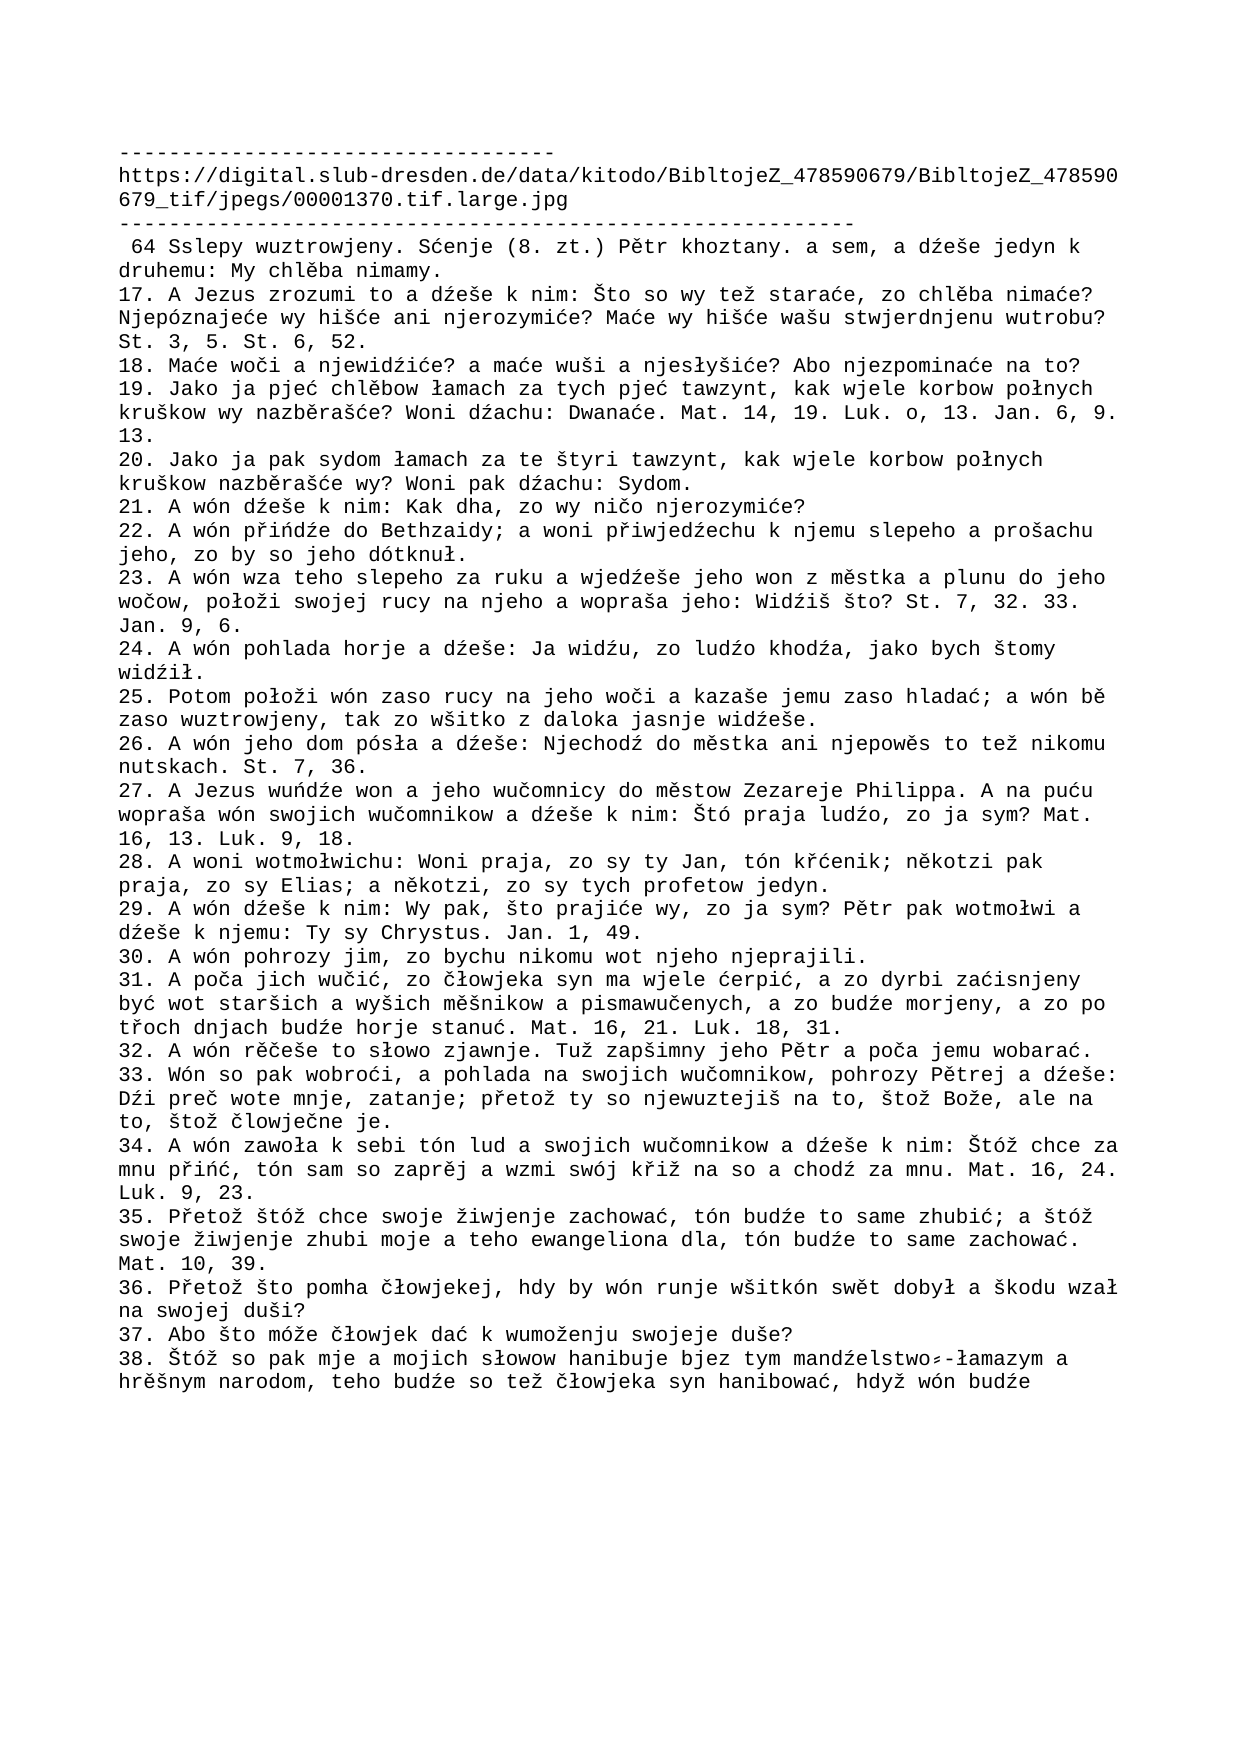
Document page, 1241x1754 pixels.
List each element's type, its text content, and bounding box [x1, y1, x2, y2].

text 37. Abo što móže čłowjek dać k wumoženju swojeje duše? [118, 1324, 1122, 1348]
text 20. Jako ja pak sydom łamach za te štyri tawzynt, kak wjele korbow połnych kruškow nazběrašće wy? Woni pak dźachu: Sydom. [118, 449, 1122, 496]
text 34. A wón zawoła k sebi tón lud a swojich wučomnikow a dźeše k nim: Štóž chce za mnu přińć, tón sam so zaprěj a wzmi swój křiž na so a chodź za mnu. Mat. 16, 24. Luk. 9, 23. [118, 1135, 1122, 1206]
text 32. A wón rěčeše to słowo zjawnje. Tuž zapšimny jeho Pětr a poča jemu wobarać. [118, 1040, 1122, 1064]
text 24. A wón pohlada horje a dźeše: Ja widźu, zo ludźo khodźa, jako bych štomy widźił. [118, 638, 1122, 686]
text 17. A Jezus zrozumi to a dźeše k nim: Što so wy tež staraće, zo chlěba nimaće? Njepóznajeće wy hišće ani njerozymiće? Maće wy hišće wašu stwjerdnjenu wutrobu? St. 3, 5. St. 6, 52. [118, 284, 1122, 354]
text 35. Přetož štóž chce swoje žiwjenje zachować, tón budźe to same zhubić; a štóž swoje žiwjenje zhubi moje a teho ewangeliona dla, tón budźe to same zachować. Mat. 10, 39. [118, 1206, 1122, 1277]
text 19. Jako ja pjeć chlěbow łamach za tych pjeć tawzynt, kak wjele korbow połnych kruškow wy nazběrašće? Woni dźachu: Dwanaće. Mat. 14, 19. Luk. o, 13. Jan. 6, 9. 13. [118, 378, 1122, 449]
text 36. Přetož što pomha čłowjekej, hdy by wón runje wšitkón swět dobył a škodu wzał na swojej duši? [118, 1277, 1122, 1324]
text 33. Wón so pak wobroći, a pohlada na swojich wučomnikow, pohrozy Pětrej a dźeše: Dźi preč wote mnje, zatanje; přetož ty so njewuztejiš na to, štož Bože, ale na to, štož člowječne je. [118, 1064, 1122, 1135]
text 18. Maće woči a njewidźiće? a maće wuši a njesłyšiće? Abo njezpominaće na to? [118, 354, 1122, 378]
text 25. Potom połoži wón zaso rucy na jeho woči a kazaše jemu zaso hladać; a wón bě zaso wuztrowjeny, tak zo wšitko z daloka jasnje widźeše. [118, 686, 1122, 733]
text 23. A wón wza teho slepeho za ruku a wjedźeše jeho won z městka a plunu do jeho wočow, połoži swojej rucy na njeho a wopraša jeho: Widźiš što? St. 7, 32. 33. Jan. 9, 6. [118, 567, 1122, 638]
text 27. A Jezus wuńdźe won a jeho wučomnicy do městow Zezareje Philippa. A na puću wopraša wón swojich wučomnikow a dźeše k nim: Štó praja ludźo, zo ja sym? Mat. 16, 13. Luk. 9, 18. [118, 780, 1122, 851]
text 31. A poča jich wučić, zo čłowjeka syn ma wjele ćerpić, a zo dyrbi zaćisnjeny być wot staršich a wyšich měšnikow a pismawučenych, a zo budźe morjeny, a zo po třoch dnjach budźe horje stanuć. Mat. 16, 21. Luk. 18, 31. [118, 969, 1122, 1040]
text 38. Štóž so pak mje a mojich słowow hanibuje bjez tym mandźelstwo⸗-łamazym a hrěšnym narodom, teho budźe so tež čłowjeka syn hanibować, hdyž wón budźe [118, 1348, 1122, 1395]
text 26. A wón jeho dom pósła a dźeše: Njechodź do městka ani njepowěs to tež nikomu nutskach. St. 7, 36. [118, 733, 1122, 780]
text 22. A wón přińdźe do Bethzaidy; a woni přiwjedźechu k njemu slepeho a prošachu jeho, zo by so jeho dótknuł. [118, 520, 1122, 567]
text ----------------------------------- https://digital.slub-dresden.de/data/kitodo/BibltojeZ_478590679/BibltojeZ_478590679_tif/jpegs/00001370.tif.large.jpg ----------------------------------------------------------- [118, 142, 1122, 236]
text 29. A wón dźeše k nim: Wy pak, što prajiće wy, zo ja sym? Pětr pak wotmołwi a dźeše k njemu: Ty sy Chrystus. Jan. 1, 49. [118, 898, 1122, 946]
text 28. A woni wotmołwichu: Woni praja, zo sy ty Jan, tón křćenik; někotzi pak praja, zo sy Elias; a někotzi, zo sy tych profetow jedyn. [118, 851, 1122, 898]
text 21. A wón dźeše k nim: Kak dha, zo wy ničo njerozymiće? [118, 496, 1122, 520]
text 64 Sslepy wuztrowjeny. Sćenje (8. zt.) Pětr khoztany. a sem, a dźeše jedyn k druhemu: My chlěba nimamy. [118, 236, 1122, 284]
text 30. A wón pohrozy jim, zo bychu nikomu wot njeho njeprajili. [118, 946, 1122, 969]
